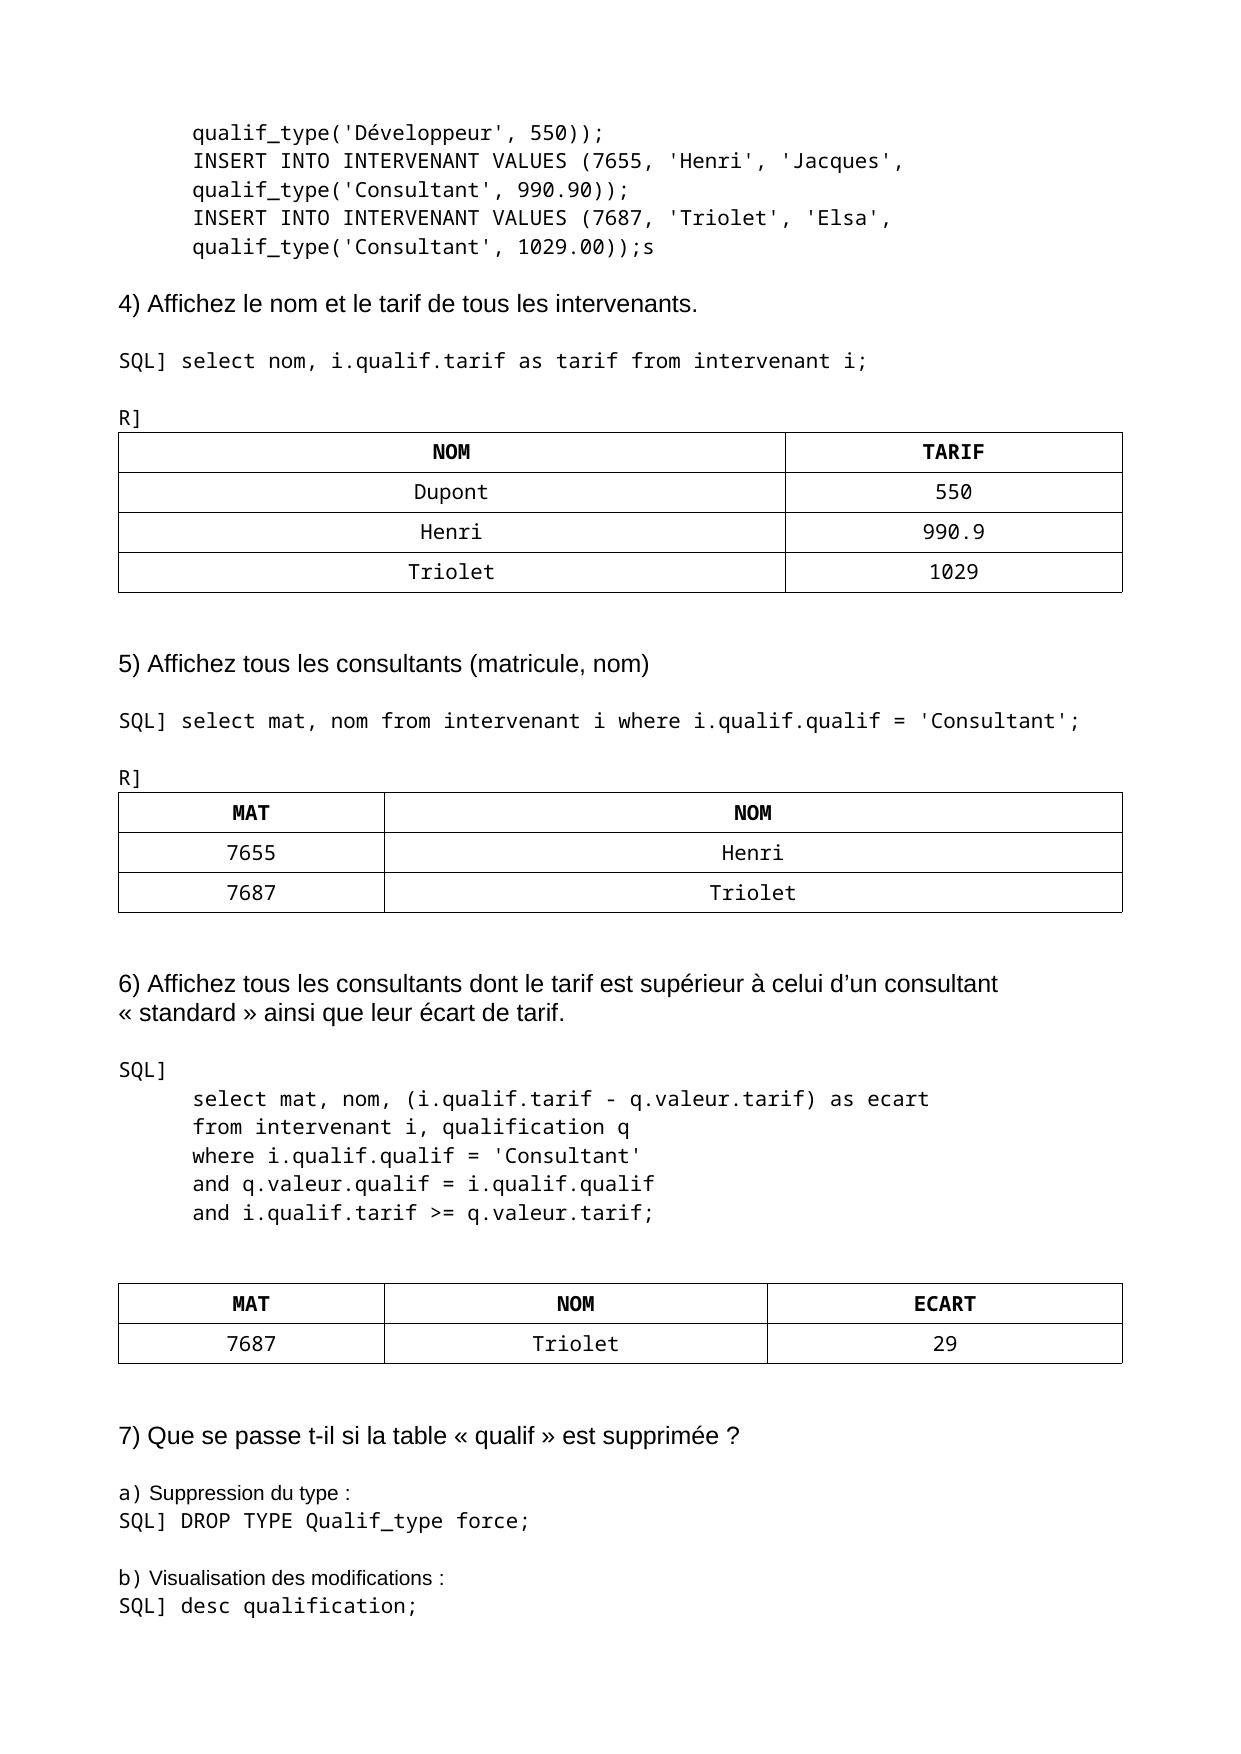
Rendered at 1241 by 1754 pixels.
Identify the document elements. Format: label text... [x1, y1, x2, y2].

text a) Suppression du type : [118, 1478, 1122, 1506]
text 7) Que se passe t-il si la table « qualif » est supprimée ? [118, 1421, 1122, 1449]
text 4) Affichez le nom et le tarif de tous les intervenants. [118, 289, 1122, 317]
table_cell Triolet [385, 1324, 767, 1363]
table_cell 990.9 [786, 513, 1122, 552]
text « standard » ainsi que leur écart de tarif. [118, 998, 1122, 1027]
table_cell Henri [119, 513, 785, 552]
table_cell 29 [768, 1324, 1122, 1363]
table_header MAT [119, 1284, 384, 1323]
table_header NOM [385, 1284, 767, 1323]
table_cell Dupont [119, 473, 785, 512]
text SQL] [118, 1056, 1122, 1084]
text SQL] select nom, i.qualif.tarif as tarif from intervenant i; [118, 346, 1122, 375]
table_cell Henri [385, 833, 1122, 872]
text where i.qualif.qualif = 'Consultant' [192, 1141, 1122, 1169]
table_cell Triolet [119, 553, 785, 592]
text b) Visualisation des modifications : [118, 1563, 1122, 1592]
table_cell 1029 [786, 553, 1122, 592]
text and i.qualif.tarif >= q.valeur.tarif; [192, 1198, 1122, 1226]
table_cell 7687 [119, 1324, 384, 1363]
text SQL] DROP TYPE Qualif_type force; [118, 1506, 1122, 1535]
table_cell 7687 [119, 873, 384, 912]
text INSERT INTO INTERVENANT VALUES (7655, 'Henri', 'Jacques', qualif_type('Consultant', 990.90)); [192, 147, 1122, 203]
text select mat, nom, (i.qualif.tarif - q.valeur.tarif) as ecart [192, 1084, 1122, 1112]
table_cell Triolet [385, 873, 1122, 912]
text 5) Affichez tous les consultants (matricule, nom) [118, 649, 1122, 678]
text R] [118, 763, 1122, 792]
text qualif_type('Développeur', 550)); [192, 118, 1122, 147]
table_cell 7655 [119, 833, 384, 872]
table_header NOM [385, 793, 1122, 832]
text SQL] desc qualification; [118, 1592, 1122, 1620]
text INSERT INTO INTERVENANT VALUES (7687, 'Triolet', 'Elsa', qualif_type('Consultant', 1029.00));s [192, 203, 1122, 260]
text R] [118, 403, 1122, 432]
table_header MAT [119, 793, 384, 832]
text 6) Affichez tous les consultants dont le tarif est supérieur à celui d’un consultant [118, 969, 1122, 998]
table_header TARIF [786, 433, 1122, 472]
table_cell 550 [786, 473, 1122, 512]
text and q.valeur.qualif = i.qualif.qualif [192, 1169, 1122, 1198]
table_header NOM [119, 433, 785, 472]
text SQL] select mat, nom from intervenant i where i.qualif.qualif = 'Consultant'; [118, 707, 1122, 735]
table_header ECART [768, 1284, 1122, 1323]
text from intervenant i, qualification q [192, 1112, 1122, 1141]
